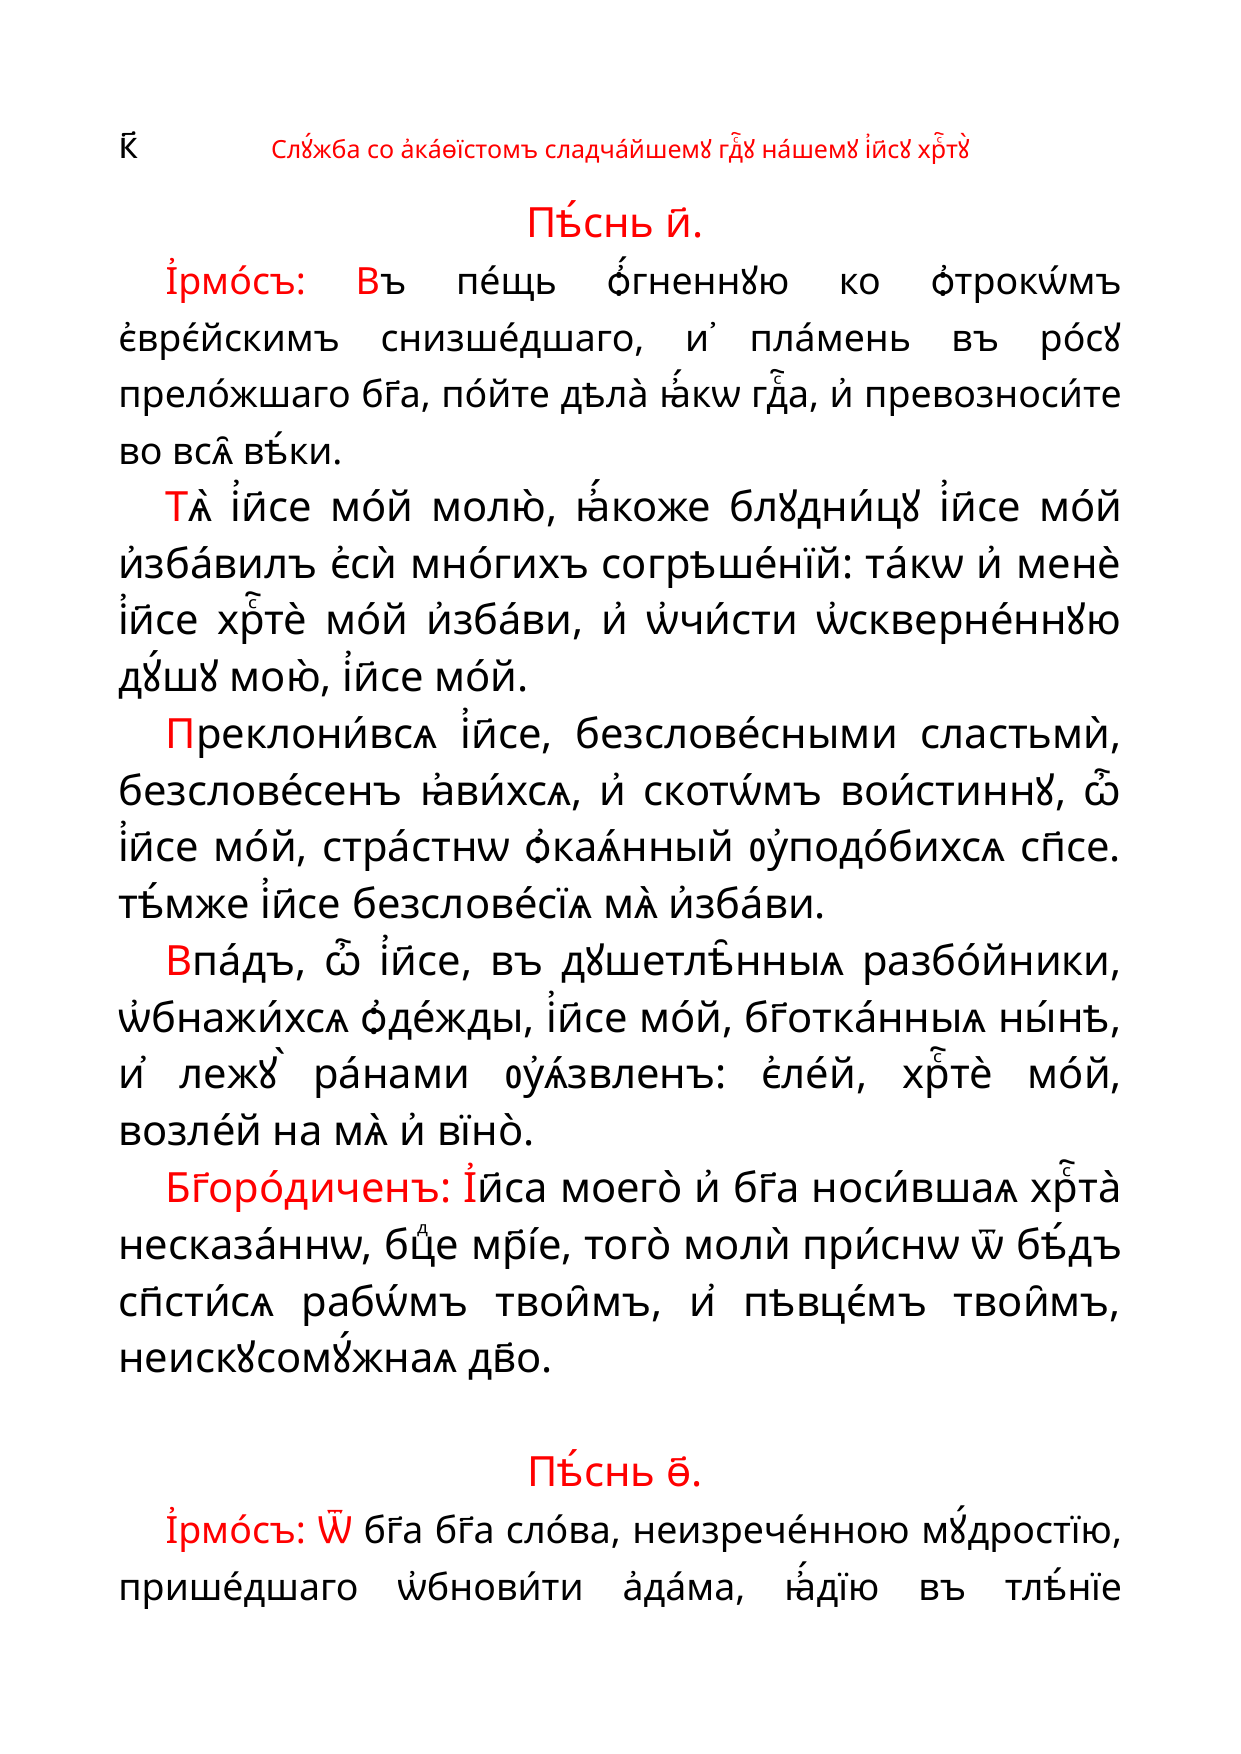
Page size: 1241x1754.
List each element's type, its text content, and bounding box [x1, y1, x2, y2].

subtitle Пѣ́снь и҃. [118, 193, 1122, 249]
text І҆рмо́съ: Въ пе́щь ѻ҆́гненнꙋю ко ѻ҆трокѡ́мъ є҆врє́йскимъ снизше́дшаго, и҆ пла́мень въ ро́сꙋ прело́жшаго бг҃а, по́йте дѣла̀ ꙗ҆́кѡ гдⷭ҇а, и҆ превозноси́те во всѧ̑ вѣ́ки. [118, 249, 1122, 475]
text Тѧ̀ і҆и҃се мо́й молю̀, ꙗ҆́коже блꙋдни́цꙋ і҆и҃се мо́й и҆зба́вилъ є҆сѝ мно́гихъ согрѣше́нїй: та́кѡ и҆ менѐ і҆и҃се хрⷭ҇тѐ мо́й и҆зба́ви, и҆ ѡ҆чи́сти ѡ҆скверне́ннꙋю дꙋ́шꙋ мою̀, і҆и҃се мо́й. [118, 475, 1122, 704]
subtitle Пѣ́снь ѳ҃. [118, 1410, 1122, 1498]
text Бг҃оро́диченъ: І҆и҃са моего̀ и҆ бг҃а носи́вшаѧ хрⷭ҇та̀ несказа́ннѡ, бцⷣе мр҃і́е, того̀ молѝ при́снѡ ѿ бѣ́дъ сп҃сти́сѧ рабѡ́мъ твои̑мъ, и҆ пѣвцє́мъ твои̑мъ, неискꙋсомꙋ́жнаѧ дв҃о. [118, 1158, 1122, 1385]
text Преклони́всѧ і҆и҃се, безслове́сными сластьмѝ, безслове́сенъ ꙗ҆ви́хсѧ, и҆ скотѡ́мъ вои́стиннꙋ, ѽ і҆и҃се мо́й, стра́стнѡ ѻ҆каѧ́нный ᲂу҆подо́бихсѧ сп҃се. тѣ́мже і҆и҃се безслове́сїѧ мѧ̀ и҆зба́ви. [118, 704, 1122, 931]
text І҆рмо́съ: Ѿ бг҃а бг҃а сло́ва, неизрече́нною мꙋ́дростїю, прише́дшаго ѡ҆бнови́ти а҆да́ма, ꙗ҆́дїю въ тлѣ́нїе [118, 1498, 1122, 1611]
text Впа́дъ, ѽ і҆и҃се, въ дꙋшетлѣ̑нныѧ разбо́йники, ѡ҆бнажи́хсѧ ѻ҆де́жды, і҆и҃се мо́й, бг҃отка́нныѧ ны́нѣ, и҆ лежꙋ̀ ра́нами ᲂу҆ѧ́звленъ: є҆ле́й, хрⷭ҇тѐ мо́й, возле́й на мѧ̀ и҆ вїно̀. [118, 931, 1122, 1158]
